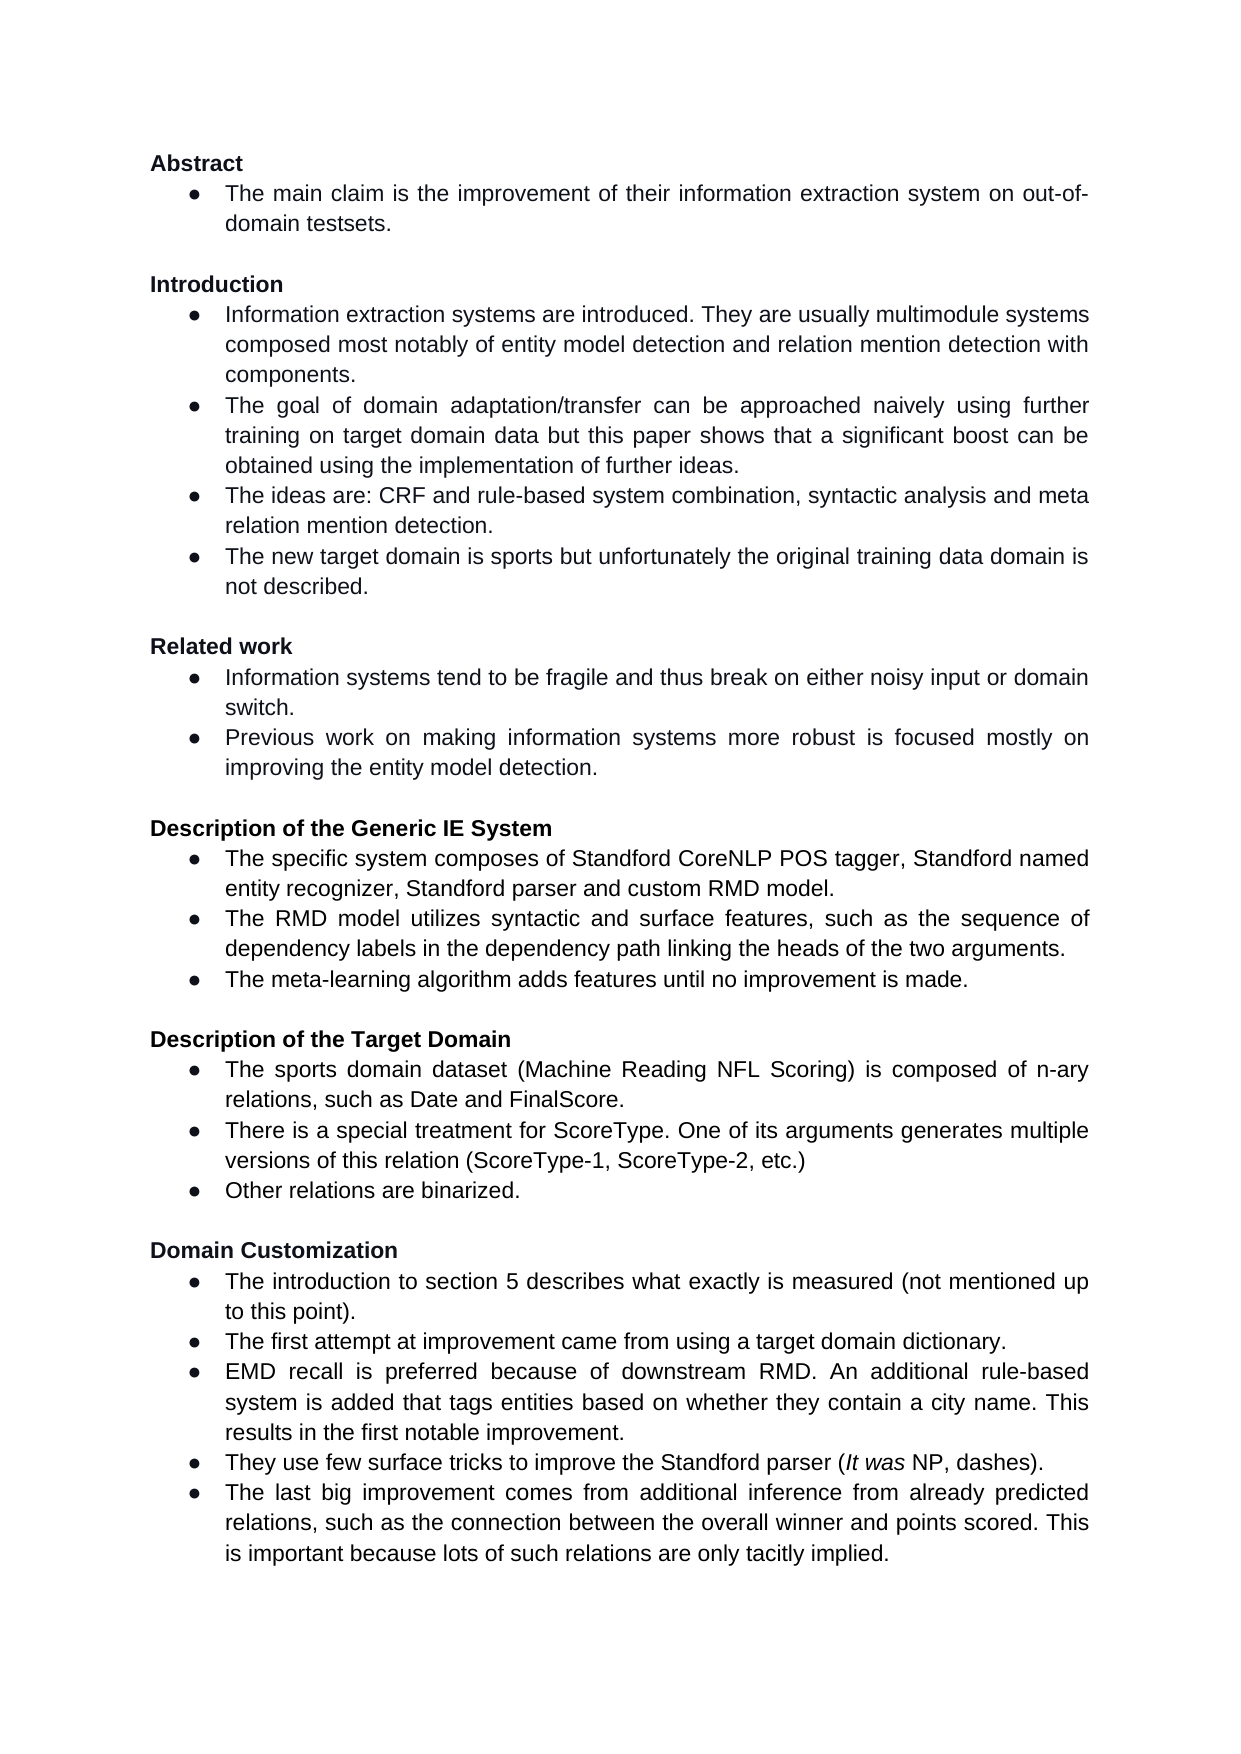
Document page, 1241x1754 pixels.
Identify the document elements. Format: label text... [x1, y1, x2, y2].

list The goal of domain adaptation/transfer can be approached naively using further training on target domain data but this paper shows that a significant boost can be obtained using the implementation of further ideas. [187, 392, 1090, 478]
list Information systems tend to be fragile and thus break on either noisy input or domain switch. [187, 663, 1090, 720]
list The specific system composes of Standford CoreNLP POS tagger, Standford named entity recognizer, Standford parser and custom RMD model. [187, 845, 1090, 901]
list The new target domain is sports but unfortunately the original training data domain is not described. [187, 543, 1090, 599]
list EMD recall is preferred because of downstream RMD. An additional rule-based system is added that tags entities based on whether they contain a city name. This results in the first notable improvement. [187, 1358, 1090, 1445]
list The ideas are: CRF and rule-based system combination, syntactic analysis and meta relation mention detection. [187, 482, 1090, 539]
list The meta-learning algorithm adds features until no improvement is made. [187, 966, 1090, 992]
text Description of the Target Domain [150, 1026, 1090, 1052]
list Previous work on making information systems more robust is focused mostly on improving the entity model detection. [187, 724, 1090, 781]
text Abstract [150, 150, 1090, 176]
list They use few surface tricks to improve the Standford parser (It was NP, dashes). [187, 1449, 1090, 1475]
text Related work [150, 633, 1090, 660]
list Other relations are binarized. [187, 1177, 1090, 1203]
list The main claim is the improvement of their information extraction system on out-of-domain testsets. [187, 180, 1090, 237]
list There is a special treatment for ScoreType. One of its arguments generates multiple versions of this relation (ScoreType-1, ScoreType-2, etc.) [187, 1117, 1090, 1173]
list The first attempt at improvement came from using a target domain dictionary. [187, 1328, 1090, 1354]
text Domain Customization [150, 1237, 1090, 1264]
list The introduction to section 5 describes what exactly is measured (not mentioned up to this point). [187, 1268, 1090, 1324]
list The sports domain dataset (Machine Reading NFL Scoring) is composed of n-ary relations, such as Date and FinalScore. [187, 1056, 1090, 1113]
list Information extraction systems are introduced. They are usually multimodule systems composed most notably of entity model detection and relation mention detection with components. [187, 301, 1090, 388]
text Introduction [150, 271, 1090, 297]
list The last big improvement comes from additional inference from already predicted relations, such as the connection between the overall winner and points scored. This is important because lots of such relations are only tacitly implied. [187, 1479, 1090, 1566]
list The RMD model utilizes syntactic and surface features, such as the sequence of dependency labels in the dependency path linking the heads of the two arguments. [187, 905, 1090, 962]
text Description of the Generic IE System [150, 814, 1090, 841]
